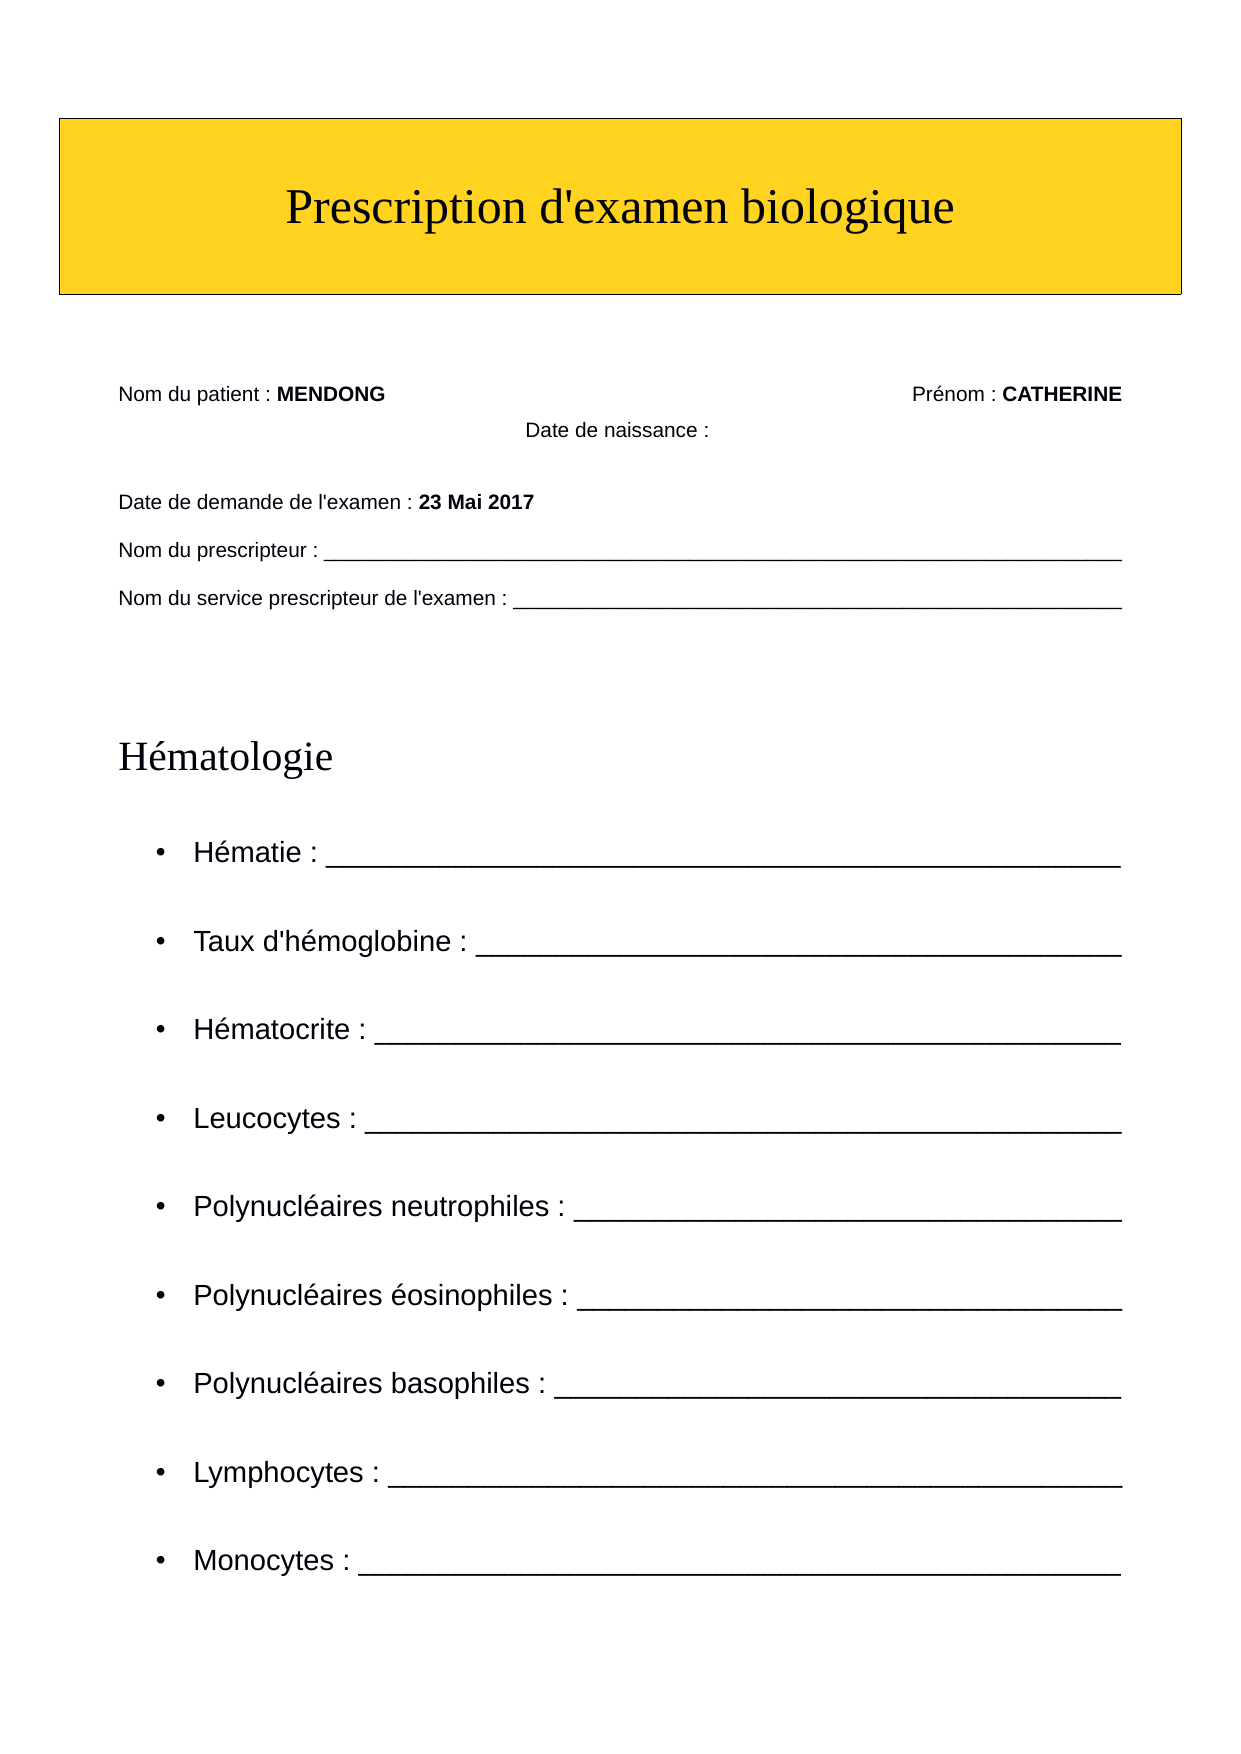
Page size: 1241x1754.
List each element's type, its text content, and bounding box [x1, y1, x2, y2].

subtitle Hématologie [118, 731, 1122, 779]
list Monocytes : [156, 1500, 1122, 1588]
text Nom du prescripteur : [118, 537, 1122, 561]
text Nom du patient : MENDONG Prénom : CATHERINE [118, 382, 1122, 406]
list Hématie : [156, 792, 1122, 880]
list Polynucléaires éosinophiles : [156, 1234, 1122, 1323]
text Nom du service prescripteur de l'examen : [118, 585, 1122, 609]
list Lymphocytes : [156, 1411, 1122, 1500]
text Date de naissance : [118, 418, 1122, 442]
list Polynucléaires basophiles : [156, 1323, 1122, 1411]
list Hématocrite : [156, 969, 1122, 1057]
subtitle Prescription d'examen biologique [60, 119, 1181, 294]
text Date de demande de l'examen : 23 Mai 2017 [118, 489, 1122, 513]
list Polynucléaires neutrophiles : [156, 1146, 1122, 1234]
list Taux d'hémoglobine : [156, 880, 1122, 969]
list Leucocytes : [156, 1057, 1122, 1146]
